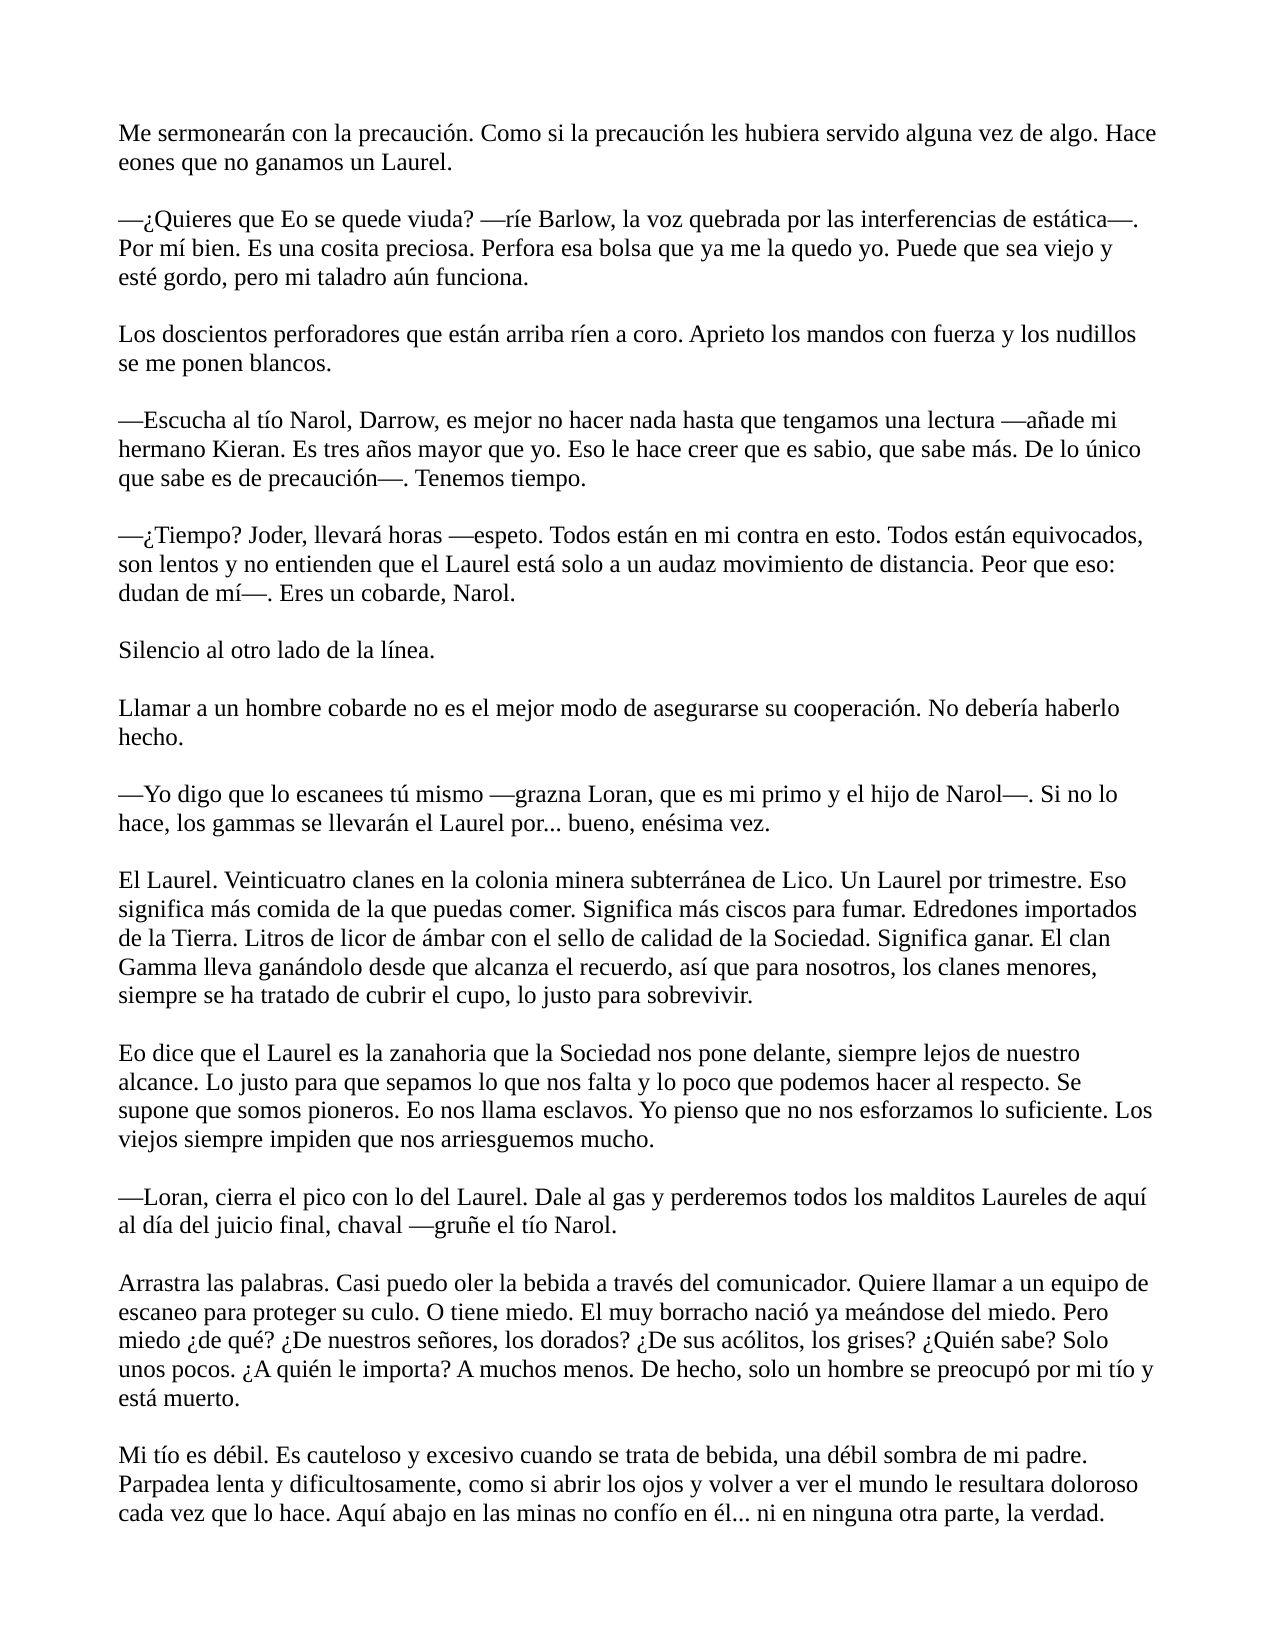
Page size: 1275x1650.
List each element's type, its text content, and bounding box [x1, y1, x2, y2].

text —Loran, cierra el pico con lo del Laurel. Dale al gas y perderemos todos los malditos Laureles de aquí al día del juicio final, chaval —gruñe el tío Narol. [118, 1182, 1157, 1239]
text —Yo digo que lo escanees tú mismo —grazna Loran, que es mi primo y el hijo de Narol—. Si no lo hace, los gammas se llevarán el Laurel por... bueno, enésima vez. [118, 779, 1157, 837]
text El Laurel. Veinticuatro clanes en la colonia minera subterránea de Lico. Un Laurel por trimestre. Eso significa más comida de la que puedas comer. Significa más ciscos para fumar. Edredones importados de la Tierra. Litros de licor de ámbar con el sello de calidad de la Sociedad. Significa ganar. El clan Gamma lleva ganándolo desde que alcanza el recuerdo, así que para nosotros, los clanes menores, siempre se ha tratado de cubrir el cupo, lo justo para sobrevivir. [118, 866, 1157, 1009]
text Eo dice que el Laurel es la zanahoria que la Sociedad nos pone delante, siempre lejos de nuestro alcance. Lo justo para que sepamos lo que nos falta y lo poco que podemos hacer al respecto. Se supone que somos pioneros. Eo nos llama esclavos. Yo pienso que no nos esforzamos lo suficiente. Los viejos siempre impiden que nos arriesguemos mucho. [118, 1038, 1157, 1153]
text —Escucha al tío Narol, Darrow, es mejor no hacer nada hasta que tengamos una lectura —añade mi hermano Kieran. Es tres años mayor que yo. Eso le hace creer que es sabio, que sabe más. De lo único que sabe es de precaución—. Tenemos tiempo. [118, 406, 1157, 492]
text Mi tío es débil. Es cauteloso y excesivo cuando se trata de bebida, una débil sombra de mi padre. Parpadea lenta y dificultosamente, como si abrir los ojos y volver a ver el mundo le resultara doloroso cada vez que lo hace. Aquí abajo en las minas no confío en él... ni en ninguna otra parte, la verdad. [118, 1441, 1157, 1527]
text Silencio al otro lado de la línea. [118, 636, 1157, 664]
text Llamar a un hombre cobarde no es el mejor modo de asegurarse su cooperación. No debería haberlo hecho. [118, 693, 1157, 751]
text —¿Tiempo? Joder, llevará horas —espeto. Todos están en mi contra en esto. Todos están equivocados, son lentos y no entienden que el Laurel está solo a un audaz movimiento de distancia. Peor que eso: dudan de mí—. Eres un cobarde, Narol. [118, 521, 1157, 607]
text Los doscientos perforadores que están arriba ríen a coro. Aprieto los mandos con fuerza y los nudillos se me ponen blancos. [118, 319, 1157, 377]
text Arrastra las palabras. Casi puedo oler la bebida a través del comunicador. Quiere llamar a un equipo de escaneo para proteger su culo. O tiene miedo. El muy borracho nació ya meándose del miedo. Pero miedo ¿de qué? ¿De nuestros señores, los dorados? ¿De sus acólitos, los grises? ¿Quién sabe? Solo unos pocos. ¿A quién le importa? A muchos menos. De hecho, solo un hombre se preocupó por mi tío y está muerto. [118, 1268, 1157, 1412]
text Me sermonearán con la precaución. Como si la precaución les hubiera servido alguna vez de algo. Hace eones que no ganamos un Laurel. [118, 118, 1157, 176]
text —¿Quieres que Eo se quede viuda? —ríe Barlow, la voz quebrada por las interferencias de estática—. Por mí bien. Es una cosita preciosa. Perfora esa bolsa que ya me la quedo yo. Puede que sea viejo y esté gordo, pero mi taladro aún funciona. [118, 204, 1157, 291]
